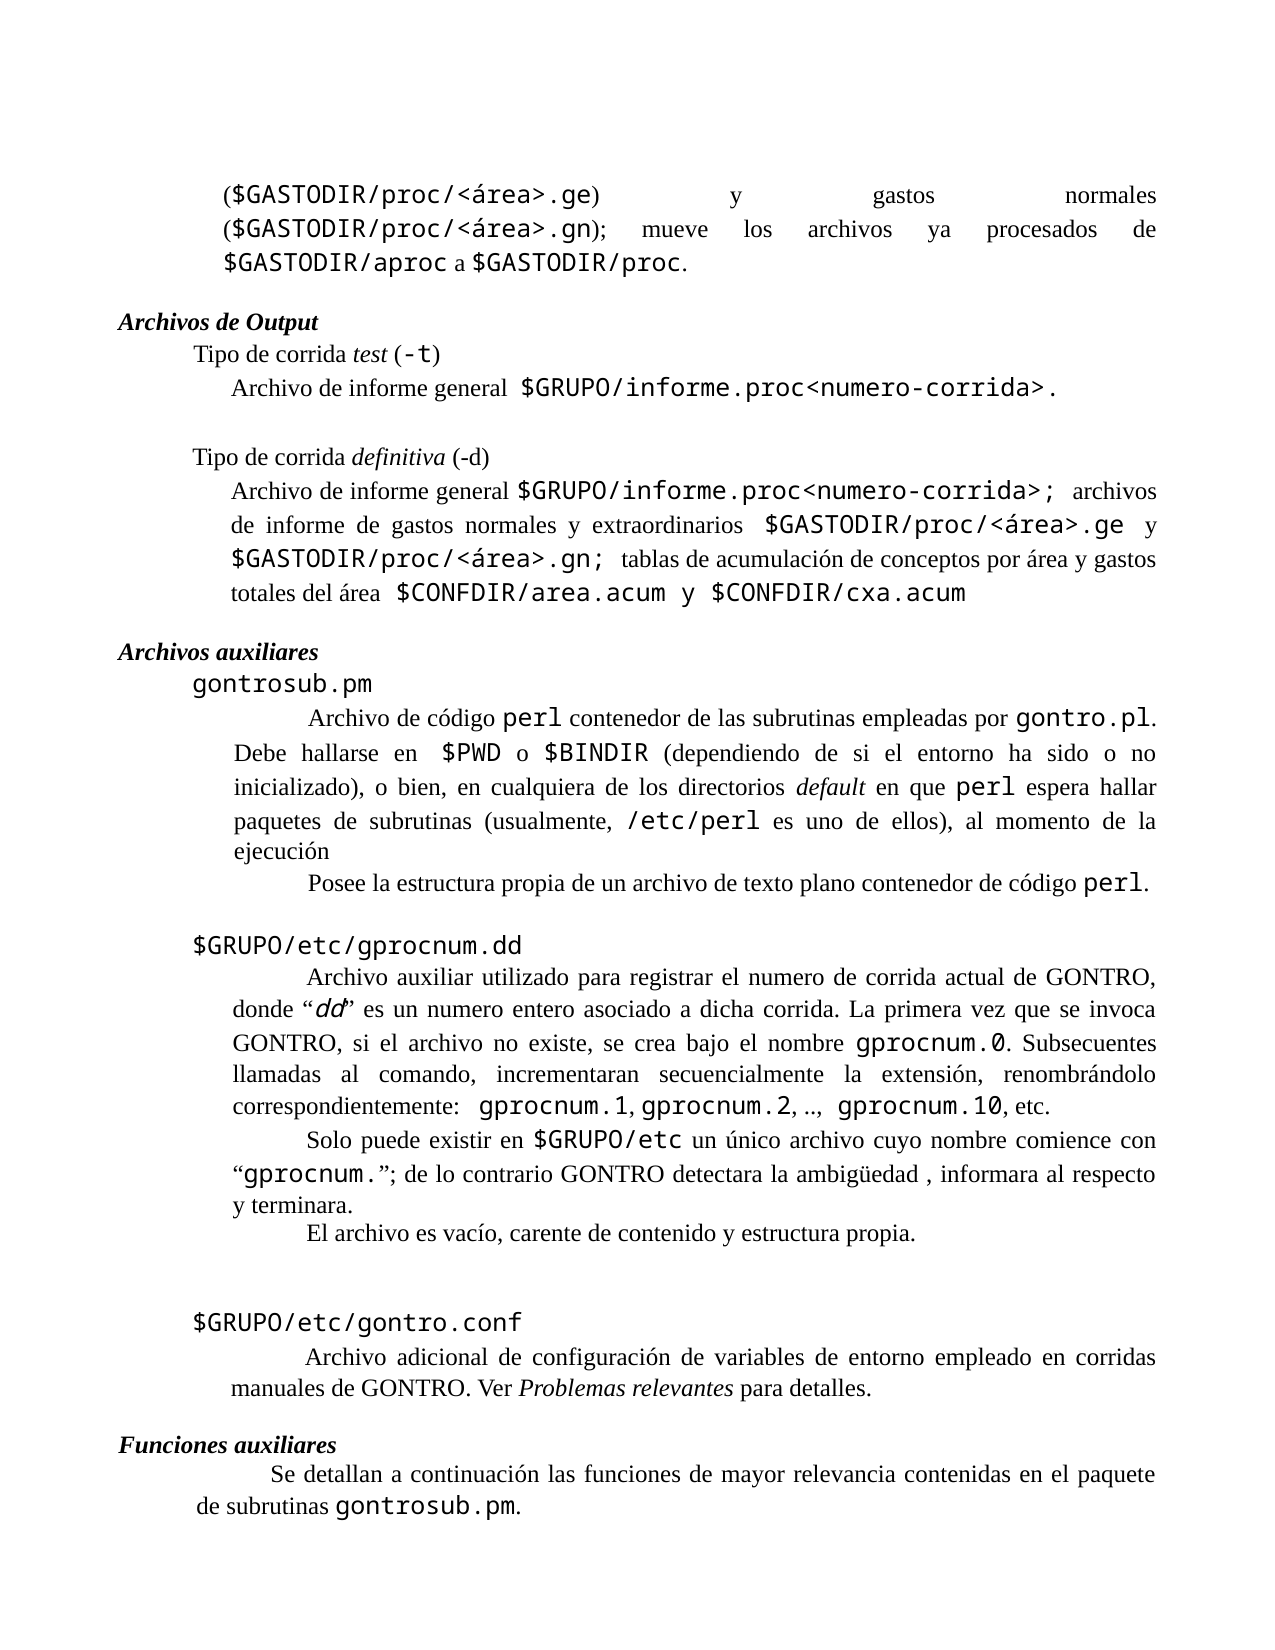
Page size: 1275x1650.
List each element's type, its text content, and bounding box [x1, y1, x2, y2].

text Solo puede existir en $GRUPO/etc un único archivo cuyo nombre comience con “gprocnum.”; de lo contrario GONTRO detectara la ambigüedad , informara al respecto y terminara. [232, 1122, 1157, 1218]
text Se detallan a continuación las funciones de mayor relevancia contenidas en el paquete de subrutinas gontrosub.pm. [196, 1459, 1157, 1522]
text Archivo auxiliar utilizado para registrar el numero de corrida actual de GONTRO, donde “dd” es un numero entero asociado a dicha corrida. La primera vez que se invoca GONTRO, si el archivo no existe, se crea bajo el nombre gprocnum.0. Subsecuentes llamadas al comando, incrementaran secuencialmente la extensión, renombrándolo correspondientemente: gprocnum.1, gprocnum.2, .., gprocnum.10, etc. [232, 962, 1157, 1122]
list ($GASTODIR/proc/<área>.ge) y gastos normales ($GASTODIR/proc/<área>.gn); mueve los archivos ya procesados de $GASTODIR/aproc a $GASTODIR/proc. [185, 176, 1157, 278]
text Funciones auxiliares [118, 1430, 1157, 1459]
text Archivos de Output [118, 307, 1157, 336]
text Archivo de código perl contenedor de las subrutinas empleadas por gontro.pl. Debe hallarse en $PWD o $BINDIR (dependiendo de si el entorno ha sido o no inicializado), o bien, en cualquiera de los directorios default en que perl espera hallar paquetes de subrutinas (usualmente, /etc/perl es uno de ellos), al momento de la ejecución [234, 700, 1157, 865]
text gontrosub.pm [118, 666, 1157, 700]
text Tipo de corrida definitiva (-d) [118, 438, 1157, 472]
list Archivo de informe general $GRUPO/informe.proc<numero-corrida>. [193, 370, 1157, 404]
text Posee la estructura propia de un archivo de texto plano contenedor de código perl. [234, 865, 1157, 899]
text Archivo de informe general $GRUPO/informe.proc<numero-corrida>; archivos de informe de gastos normales y extraordinarios $GASTODIR/proc/<área>.ge y $GASTODIR/proc/<área>.gn; tablas de acumulación de conceptos por área y gastos totales del área $CONFDIR/area.acum y $CONFDIR/cxa.acum [231, 472, 1157, 608]
text El archivo es vacío, carente de contenido y estructura propia. [232, 1218, 1157, 1247]
list Tipo de corrida test (-t) [156, 336, 1157, 370]
text Archivos auxiliares [118, 637, 1157, 666]
text $GRUPO/etc/gontro.conf [118, 1305, 1157, 1339]
text $GRUPO/etc/gprocnum.dd [118, 928, 1157, 962]
text Archivo adicional de configuración de variables de entorno empleado en corridas manuales de GONTRO. Ver Problemas relevantes para detalles. [231, 1339, 1157, 1402]
